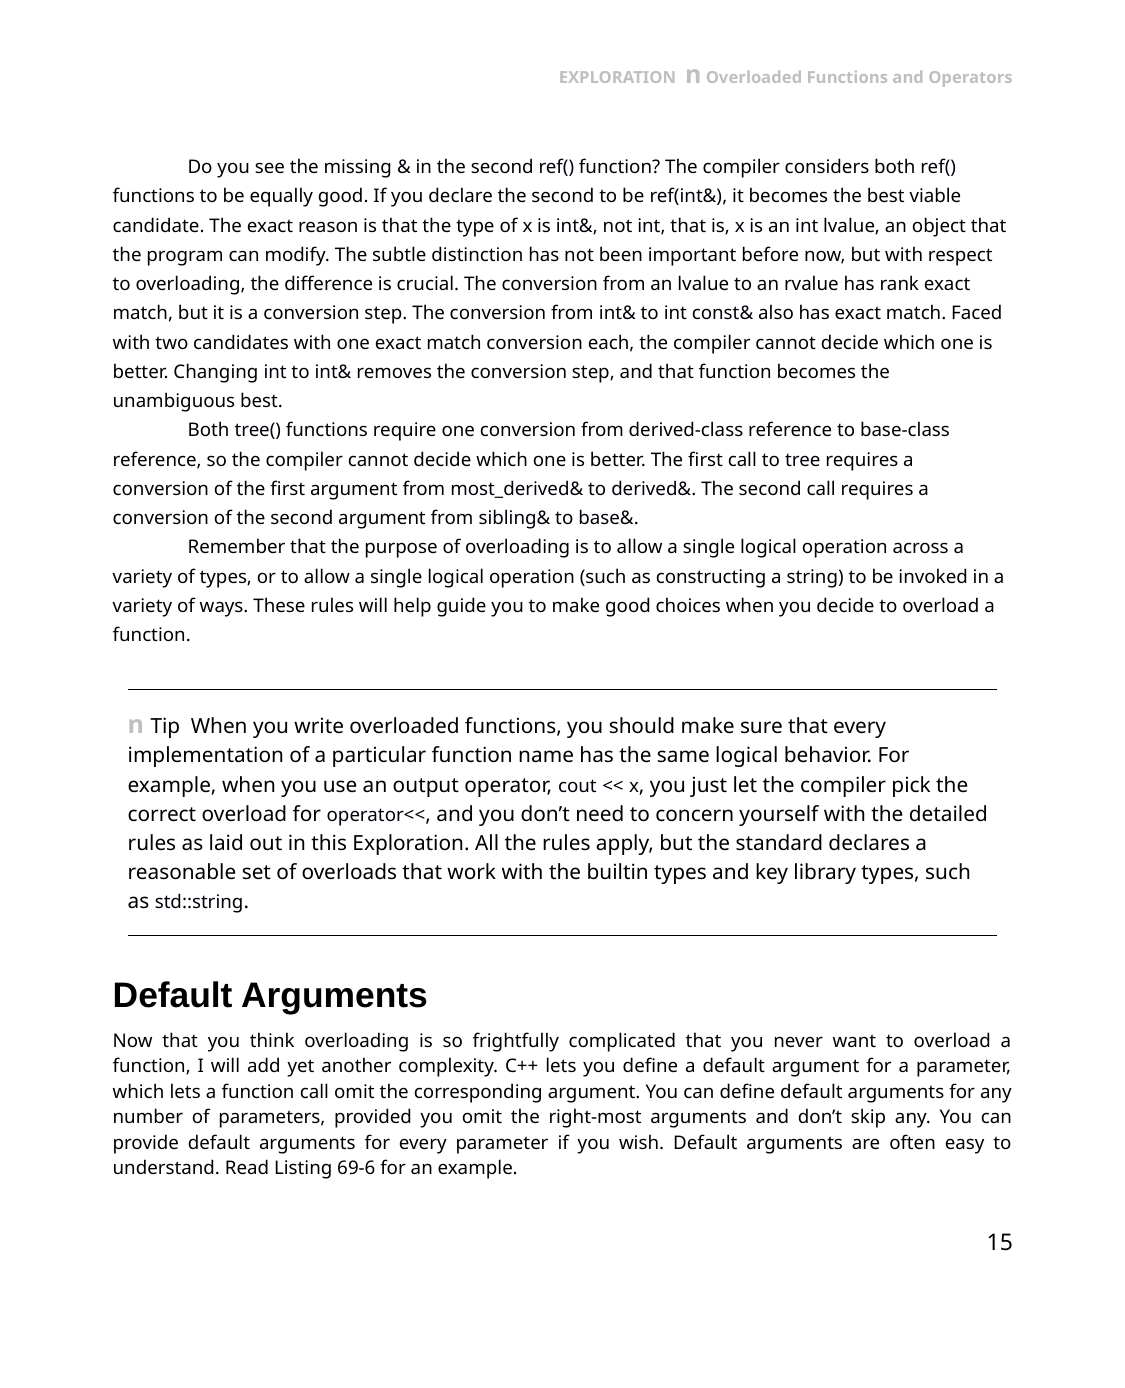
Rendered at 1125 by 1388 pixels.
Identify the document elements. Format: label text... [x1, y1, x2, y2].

text Remember that the purpose of overloading is to allow a single logical operation across a variety of types, or to allow a single logical operation (such as constructing a string) to be invoked in a variety of ways. These rules will help guide you to make good choices when you decide to overload a function. [112, 534, 1012, 647]
text n Tip When you write overloaded functions, you should make sure that every implementation of a particular function name has the same logical behavior. For example, when you use an output operator, cout << x, you just let the compiler pick the correct overload for operator<<, and you don’t need to concern yourself with the detailed rules as laid out in this Exploration. All the rules apply, but the standard declares a reasonable set of overloads that work with the builtin types and key library types, such as std::string. [127, 690, 997, 936]
text Now that you think overloading is so frightfully complicated that you never want to overload a function, I will add yet another complexity. C++ lets you define a default argument for a parameter, which lets a function call omit the corresponding argument. You can define default arguments for any number of parameters, provided you omit the right-most arguments and don’t skip any. You can provide default arguments for every parameter if you wish. Default arguments are often easy to understand. Read Listing 69-6 for an example. [112, 1027, 1012, 1180]
subtitle Default Arguments [112, 974, 1012, 1014]
text Both tree() functions require one conversion from derived-class reference to base-class reference, so the compiler cannot decide which one is better. The first call to tree requires a conversion of the first argument from most_derived& to derived&. The second call requires a conversion of the second argument from sibling& to base&. [112, 417, 1012, 530]
text Do you see the missing & in the second ref() function? The compiler considers both ref() functions to be equally good. If you declare the second to be ref(int&), it becomes the best viable candidate. The exact reason is that the type of x is int&, not int, that is, x is an int lvalue, an object that the program can modify. The subtle distinction has not been important before now, but with respect to overloading, the difference is crucial. The conversion from an lvalue to an rvalue has rank exact match, but it is a conversion step. The conversion from int& to int const& also has exact match. Faced with two candidates with one exact match conversion each, the compiler cannot decide which one is better. Changing int to int& removes the conversion step, and that function becomes the unambiguous best. [112, 153, 1012, 413]
